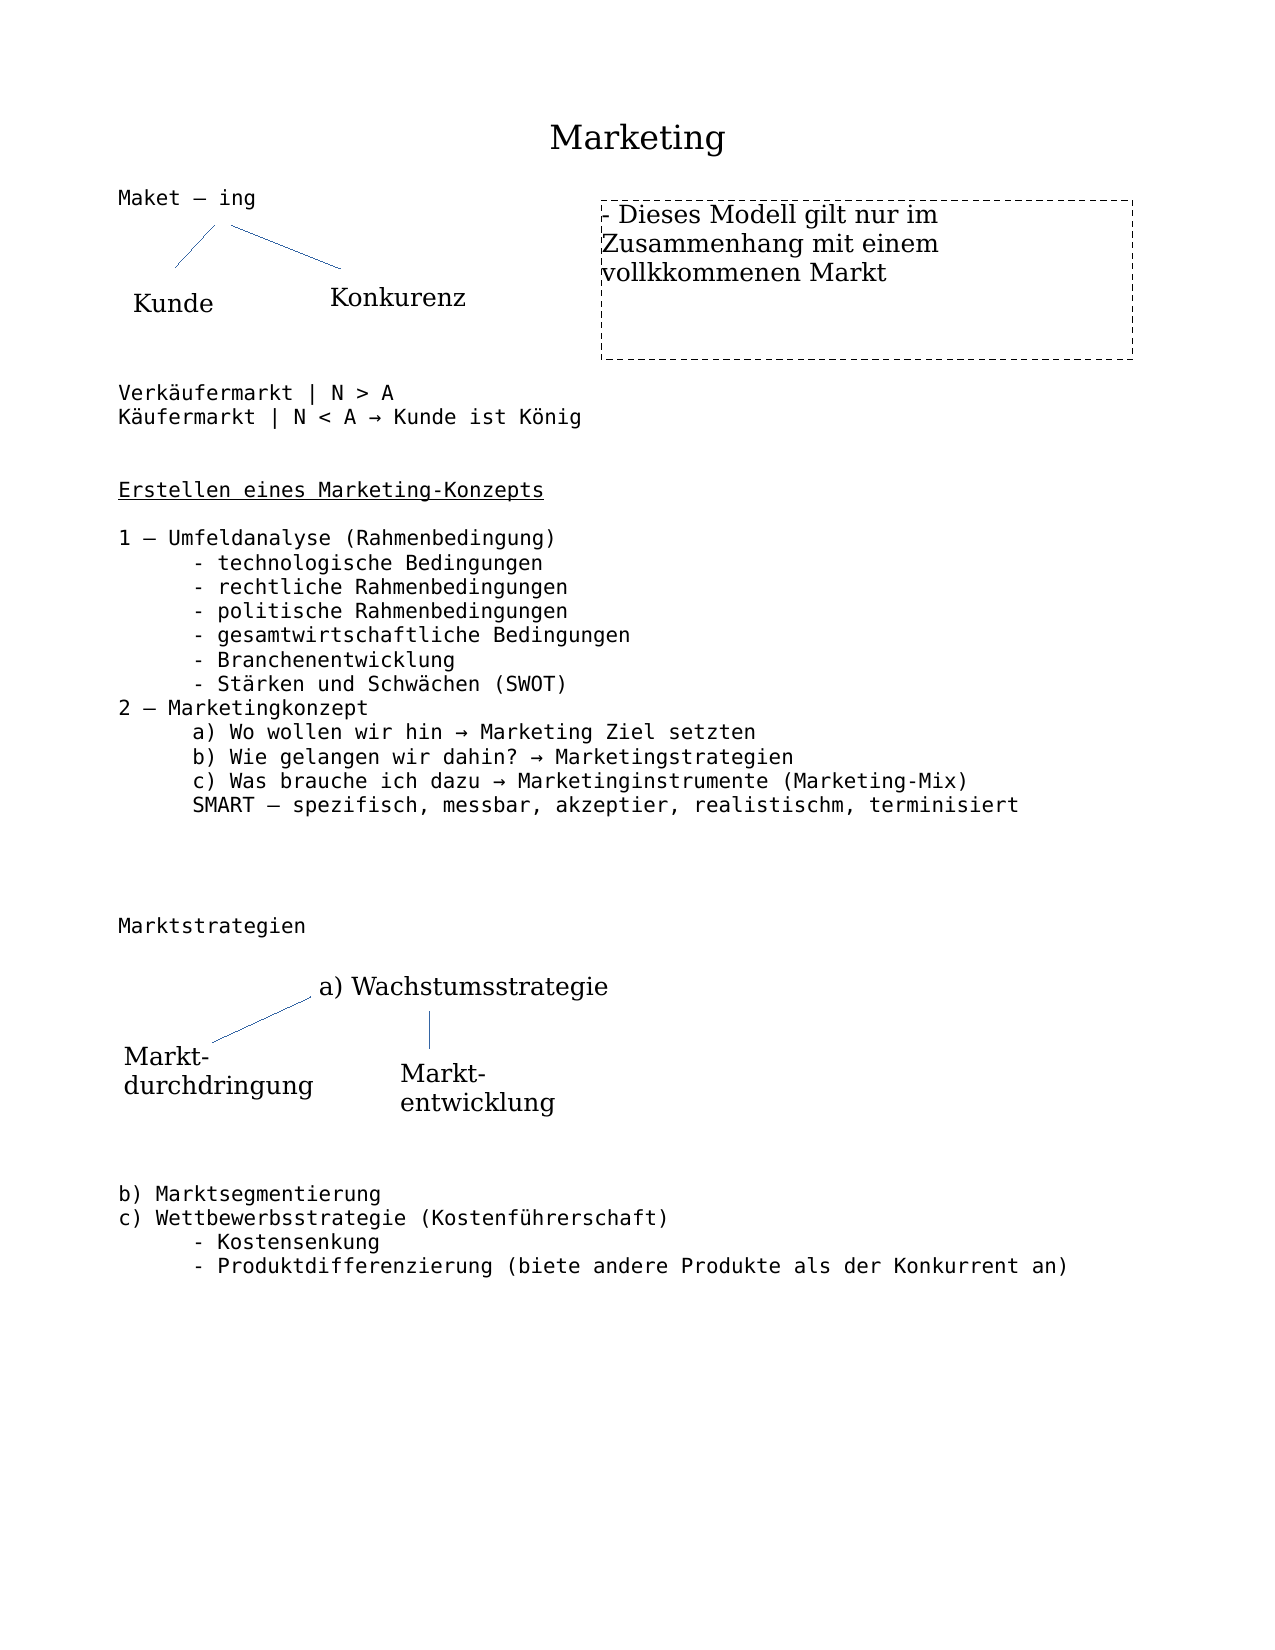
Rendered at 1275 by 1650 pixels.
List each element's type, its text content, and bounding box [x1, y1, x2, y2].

text - technologische Bedingungen [118, 551, 1157, 575]
text - Branchenentwicklung [118, 648, 1157, 672]
text - Kostensenkung [118, 1230, 1157, 1254]
text Maket – ing [118, 186, 1157, 211]
text - gesamtwirtschaftliche Bedingungen [118, 623, 1157, 648]
text b) Wie gelangen wir dahin? → Marketingstrategien [118, 745, 1157, 769]
text Erstellen eines Marketing-Konzepts [118, 478, 1157, 502]
text SMART – spezifisch, messbar, akzeptier, realistischm, terminisiert [118, 793, 1157, 817]
text - Produktdifferenzierung (biete andere Produkte als der Konkurrent an) [118, 1254, 1157, 1279]
text Käufermarkt | N < A → Kunde ist König [118, 405, 1157, 429]
text - Stärken und Schwächen (SWOT) [118, 672, 1157, 696]
text 2 – Marketingkonzept [118, 696, 1157, 720]
text - rechtliche Rahmenbedingungen [118, 575, 1157, 599]
text a) Wo wollen wir hin → Marketing Ziel setzten [118, 720, 1157, 745]
text b) Marktsegmentierung [118, 1182, 1157, 1206]
text 1 – Umfeldanalyse (Rahmenbedingung) [118, 526, 1157, 551]
text Verkäufermarkt | N > A [118, 381, 1157, 405]
text - politische Rahmenbedingungen [118, 599, 1157, 623]
text Marktstrategien [118, 914, 1157, 939]
text c) Wettbewerbsstrategie (Kostenführerschaft) [118, 1206, 1157, 1230]
text c) Was brauche ich dazu → Marketinginstrumente (Marketing-Mix) [118, 769, 1157, 793]
